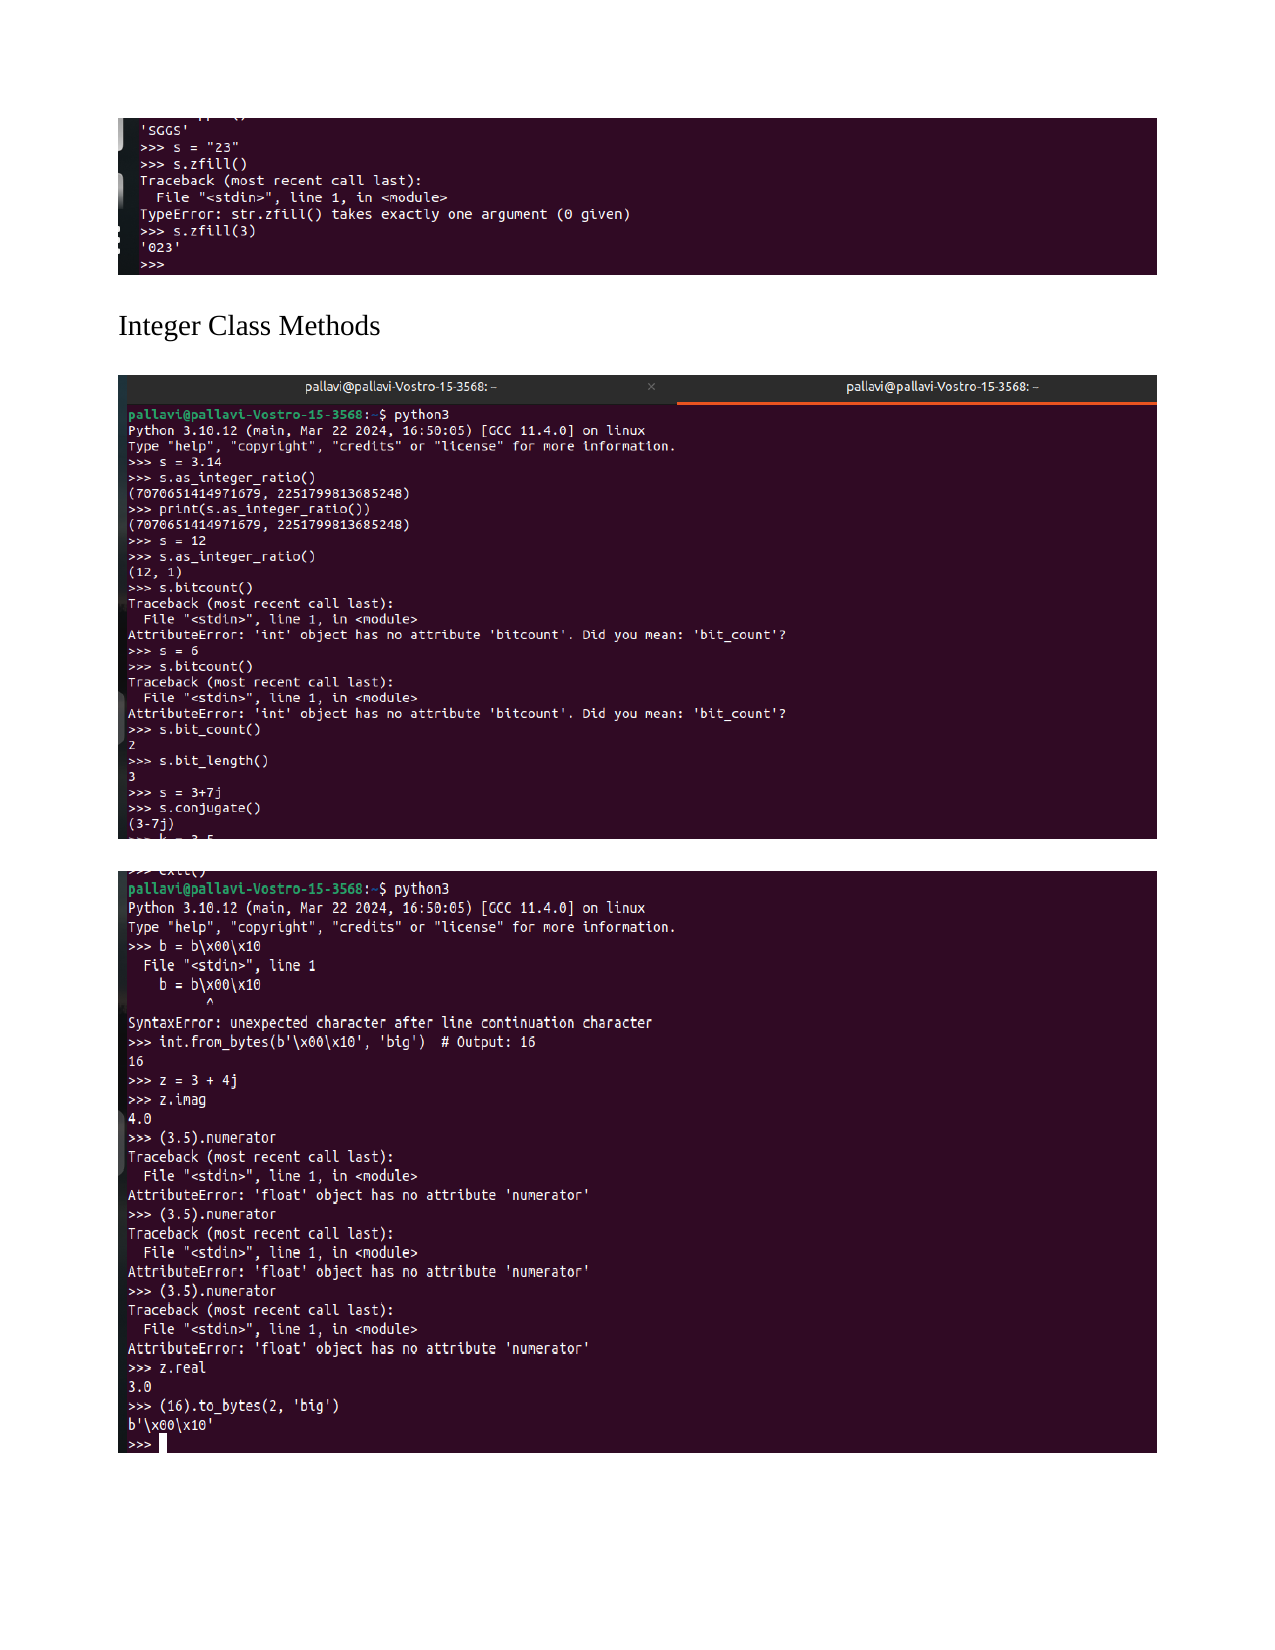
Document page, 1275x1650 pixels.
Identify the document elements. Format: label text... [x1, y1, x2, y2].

text Integer Class Methods [118, 308, 1157, 341]
picture [118, 118, 1157, 275]
picture [118, 375, 1157, 839]
picture [118, 871, 1157, 1453]
